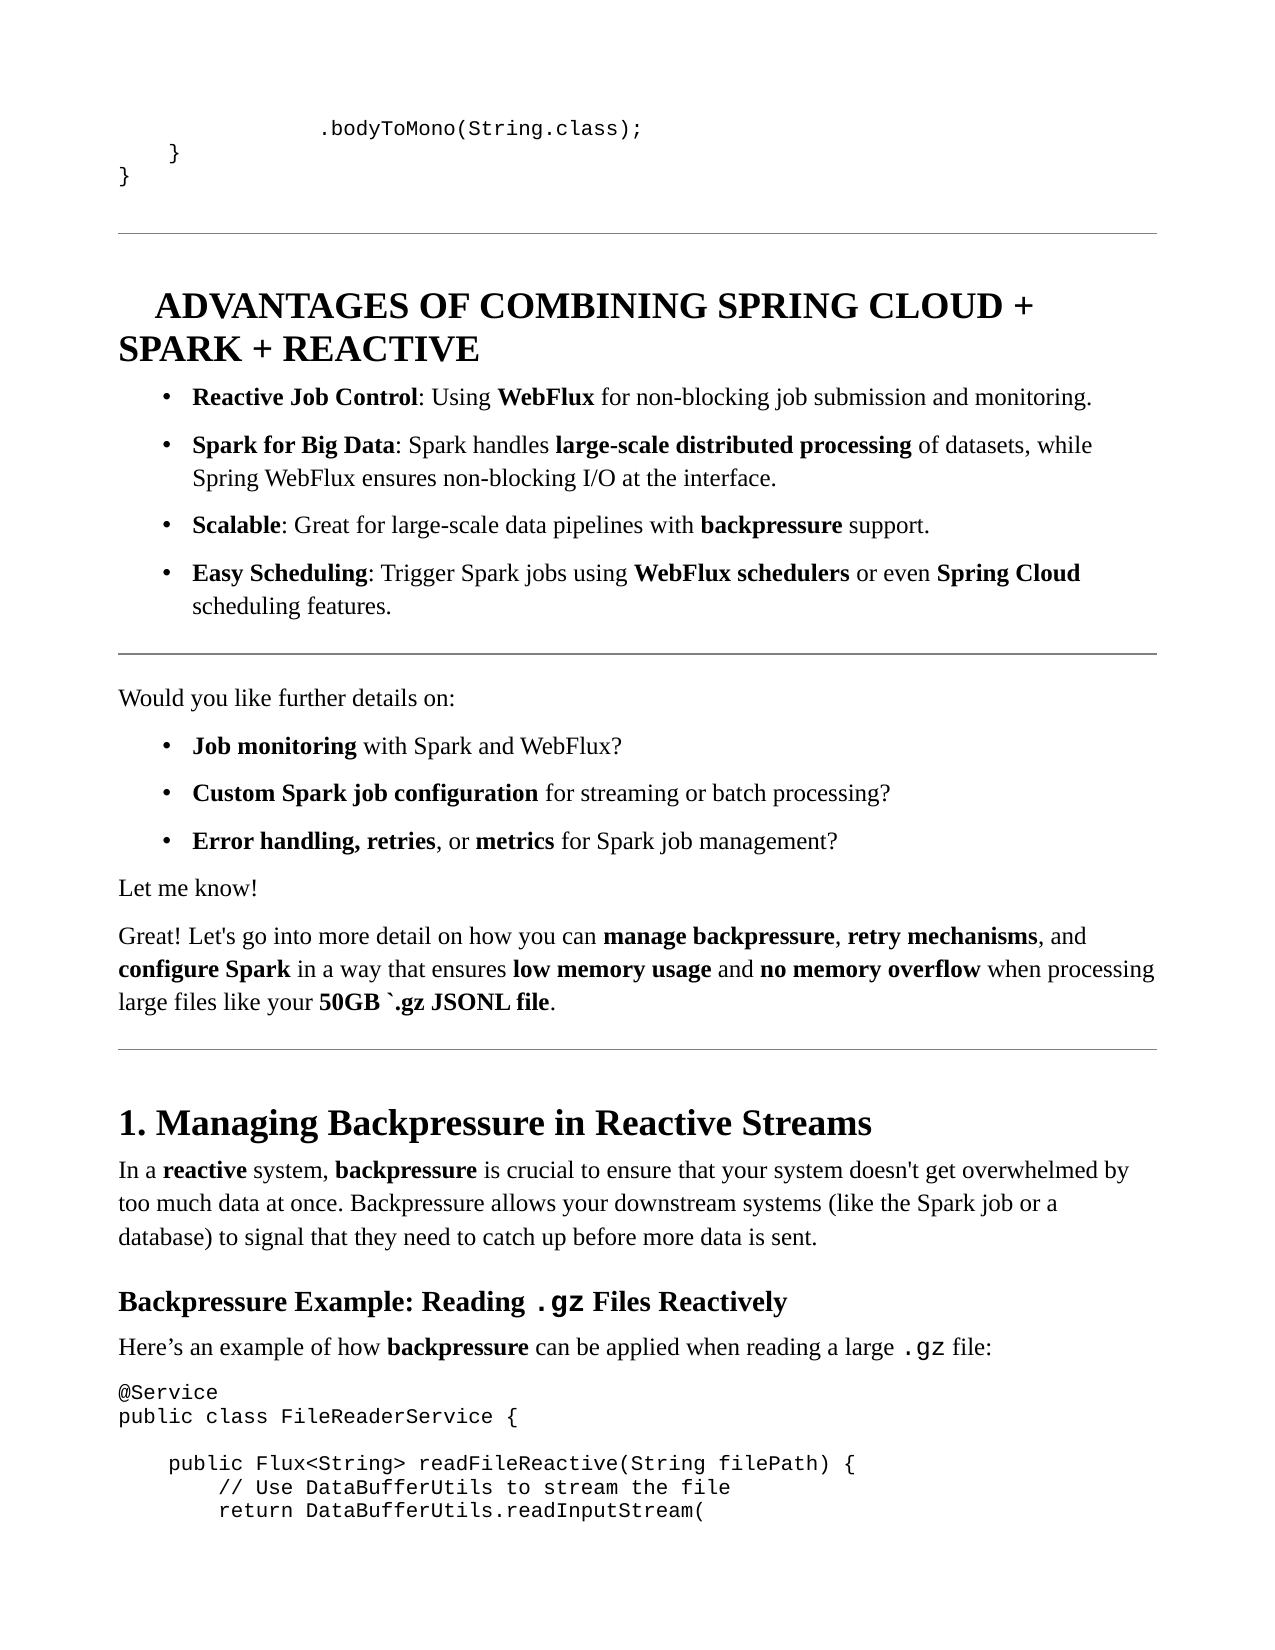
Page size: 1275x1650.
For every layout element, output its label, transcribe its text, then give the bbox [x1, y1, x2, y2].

subtitle Backpressure Example: Reading .gz Files Reactively [118, 1284, 1157, 1320]
text .bodyToMono(String.class); [118, 118, 1157, 142]
text // Use DataBufferUtils to stream the file [118, 1477, 1157, 1501]
list Reactive Job Control: Using WebFlux for non-blocking job submission and monitoring. [162, 382, 1157, 411]
list Error handling, retries, or metrics for Spark job management? [162, 826, 1157, 855]
list Spark for Big Data: Spark handles large-scale distributed processing of datasets, while Spring WebFlux ensures non-blocking I/O at the interface. [162, 430, 1157, 492]
text } [118, 165, 1157, 189]
text } [118, 142, 1157, 165]
text return DataBufferUtils.readInputStream( [118, 1501, 1157, 1524]
list Easy Scheduling: Trigger Spark jobs using WebFlux schedulers or even Spring Cloud scheduling features. [162, 558, 1157, 620]
subtitle 1. Managing Backpressure in Reactive Streams [118, 1100, 1157, 1143]
list Custom Spark job configuration for streaming or batch processing? [162, 778, 1157, 807]
text In a reactive system, backpressure is crucial to ensure that your system doesn't get overwhelmed by too much data at once. Backpressure allows your downstream systems (like the Spark job or a database) to signal that they need to catch up before more data is sent. [118, 1156, 1157, 1250]
text Would you like further details on: [118, 683, 1157, 712]
list Job monitoring with Spark and WebFlux? [162, 731, 1157, 759]
list Scalable: Great for large-scale data pipelines with backpressure support. [162, 511, 1157, 539]
subtitle ✅ ADVANTAGES OF COMBINING SPRING CLOUD + SPARK + REACTIVE [118, 284, 1157, 370]
text public Flux<String> readFileReactive(String filePath) { [118, 1453, 1157, 1477]
text Let me know! 🚀 [118, 873, 1157, 902]
text Here’s an example of how backpressure can be applied when reading a large .gz file: [118, 1332, 1157, 1363]
text public class FileReaderService { [118, 1406, 1157, 1429]
text @Service [118, 1382, 1157, 1406]
text Great! Let's go into more detail on how you can manage backpressure, retry mechanisms, and configure Spark in a way that ensures low memory usage and no memory overflow when processing large files like your 50GB `.gz JSONL file. [118, 921, 1157, 1016]
